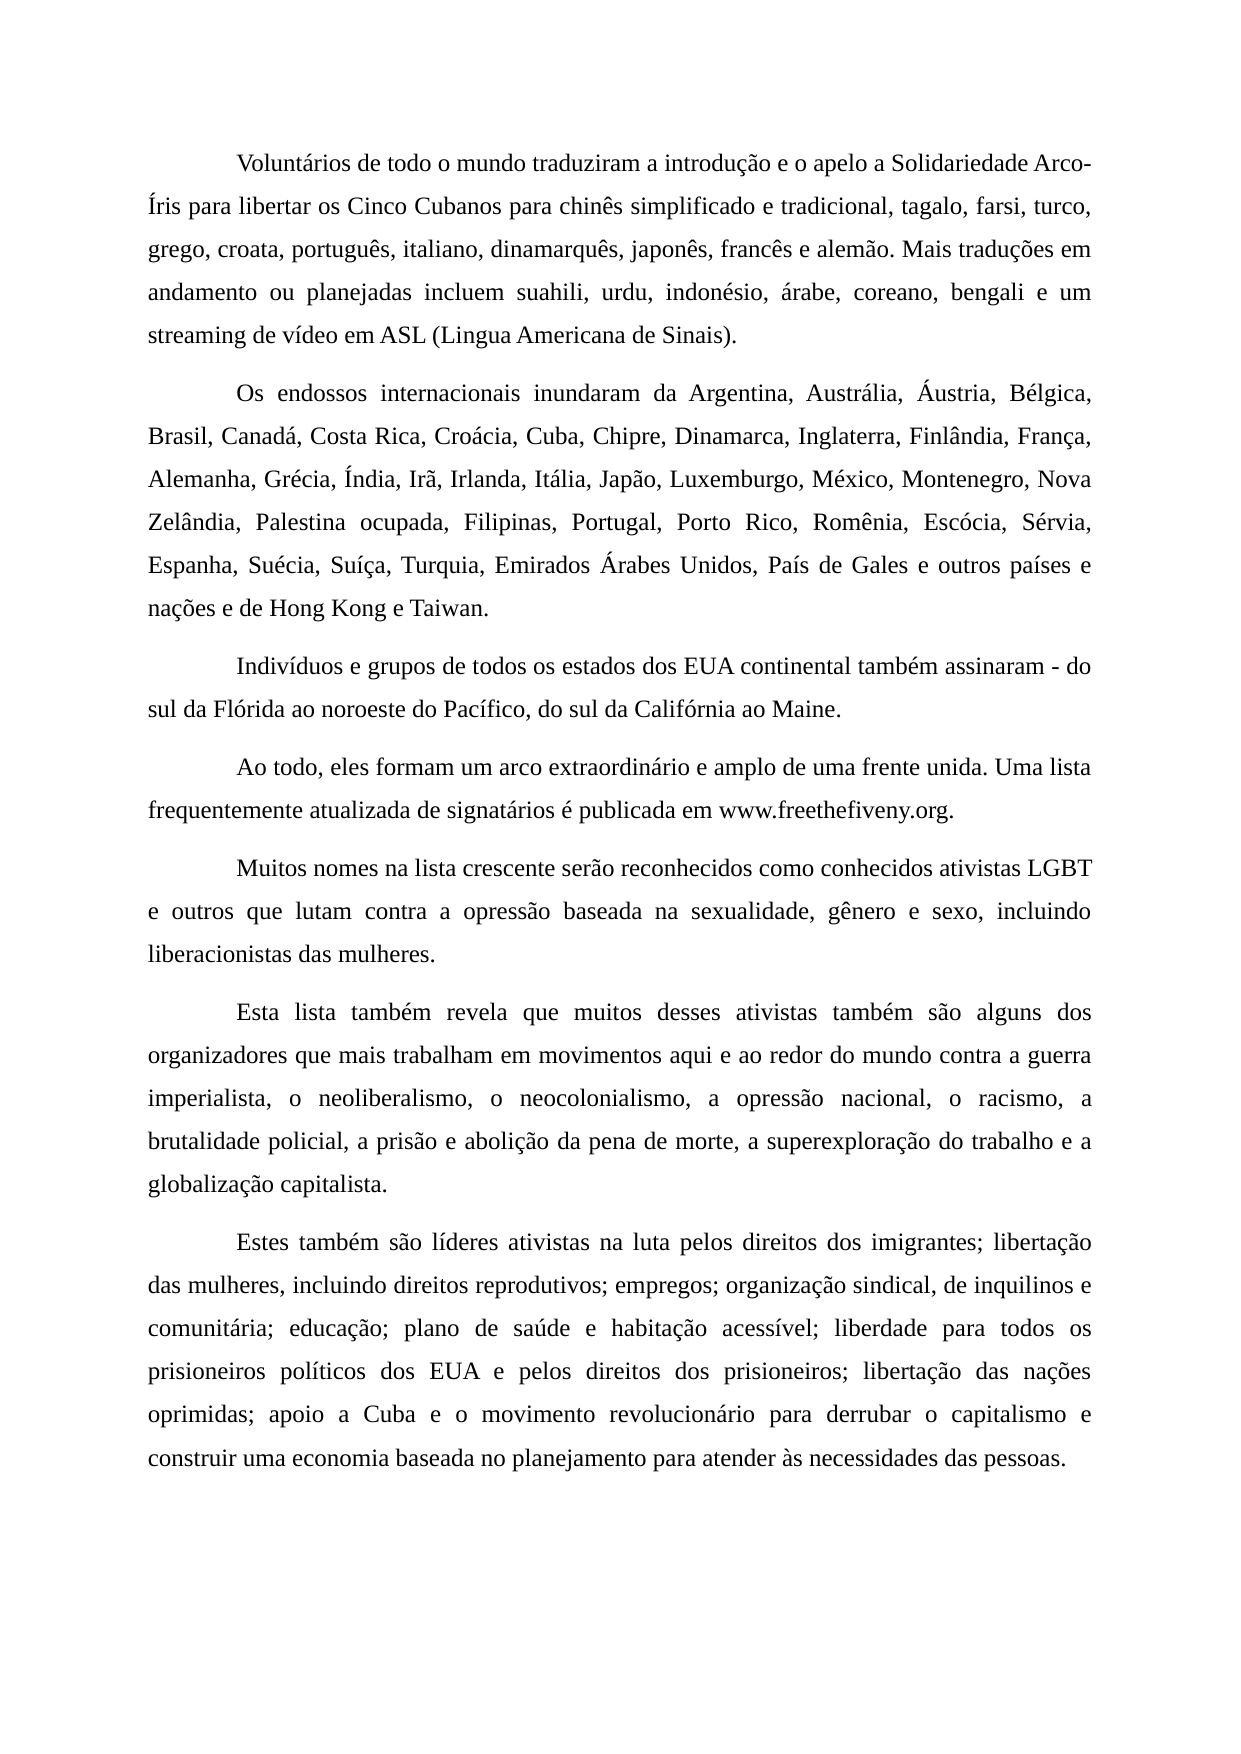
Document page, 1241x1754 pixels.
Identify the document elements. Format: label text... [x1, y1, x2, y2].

text Os endossos internacionais inundaram da Argentina, Austrália, Áustria, Bélgica, Brasil, Canadá, Costa Rica, Croácia, Cuba, Chipre, Dinamarca, Inglaterra, Finlândia, França, Alemanha, Grécia, Índia, Irã, Irlanda, Itália, Japão, Luxemburgo, México, Montenegro, Nova Zelândia, Palestina ocupada, Filipinas, Portugal, Porto Rico, Romênia, Escócia, Sérvia, Espanha, Suécia, Suíça, Turquia, Emirados Árabes Unidos, País de Gales e outros países e nações e de Hong Kong e Taiwan. [148, 378, 1093, 622]
text Indivíduos e grupos de todos os estados dos EUA continental também assinaram - do sul da Flórida ao noroeste do Pacífico, do sul da Califórnia ao Maine. [148, 651, 1093, 723]
text Muitos nomes na lista crescente serão reconhecidos como conhecidos ativistas LGBT e outros que lutam contra a opressão baseada na sexualidade, gênero e sexo, incluindo liberacionistas das mulheres. [148, 853, 1093, 968]
text Voluntários de todo o mundo traduziram a introdução e o apelo a Solidariedade Arco-Íris para libertar os Cinco Cubanos para chinês simplificado e tradicional, tagalo, farsi, turco, grego, croata, português, italiano, dinamarquês, japonês, francês e alemão. Mais traduções em andamento ou planejadas incluem suahili, urdu, indonésio, árabe, coreano, bengali e um streaming de vídeo em ASL (Lingua Americana de Sinais). [148, 148, 1093, 349]
text Esta lista também revela que muitos desses ativistas também são alguns dos organizadores que mais trabalham em movimentos aqui e ao redor do mundo contra a guerra imperialista, o neoliberalismo, o neocolonialismo, a opressão nacional, o racismo, a brutalidade policial, a prisão e abolição da pena de morte, a superexploração do trabalho e a globalização capitalista. [148, 997, 1093, 1198]
text Ao todo, eles formam um arco extraordinário e amplo de uma frente unida. Uma lista frequentemente atualizada de signatários é publicada em www.freethefiveny.org. [148, 752, 1093, 824]
text Estes também são líderes ativistas na luta pelos direitos dos imigrantes; libertação das mulheres, incluindo direitos reprodutivos; empregos; organização sindical, de inquilinos e comunitária; educação; plano de saúde e habitação acessível; liberdade para todos os prisioneiros políticos dos EUA e pelos direitos dos prisioneiros; libertação das nações oprimidas; apoio a Cuba e o movimento revolucionário para derrubar o capitalismo e construir uma economia baseada no planejamento para atender às necessidades das pessoas. [148, 1227, 1093, 1471]
